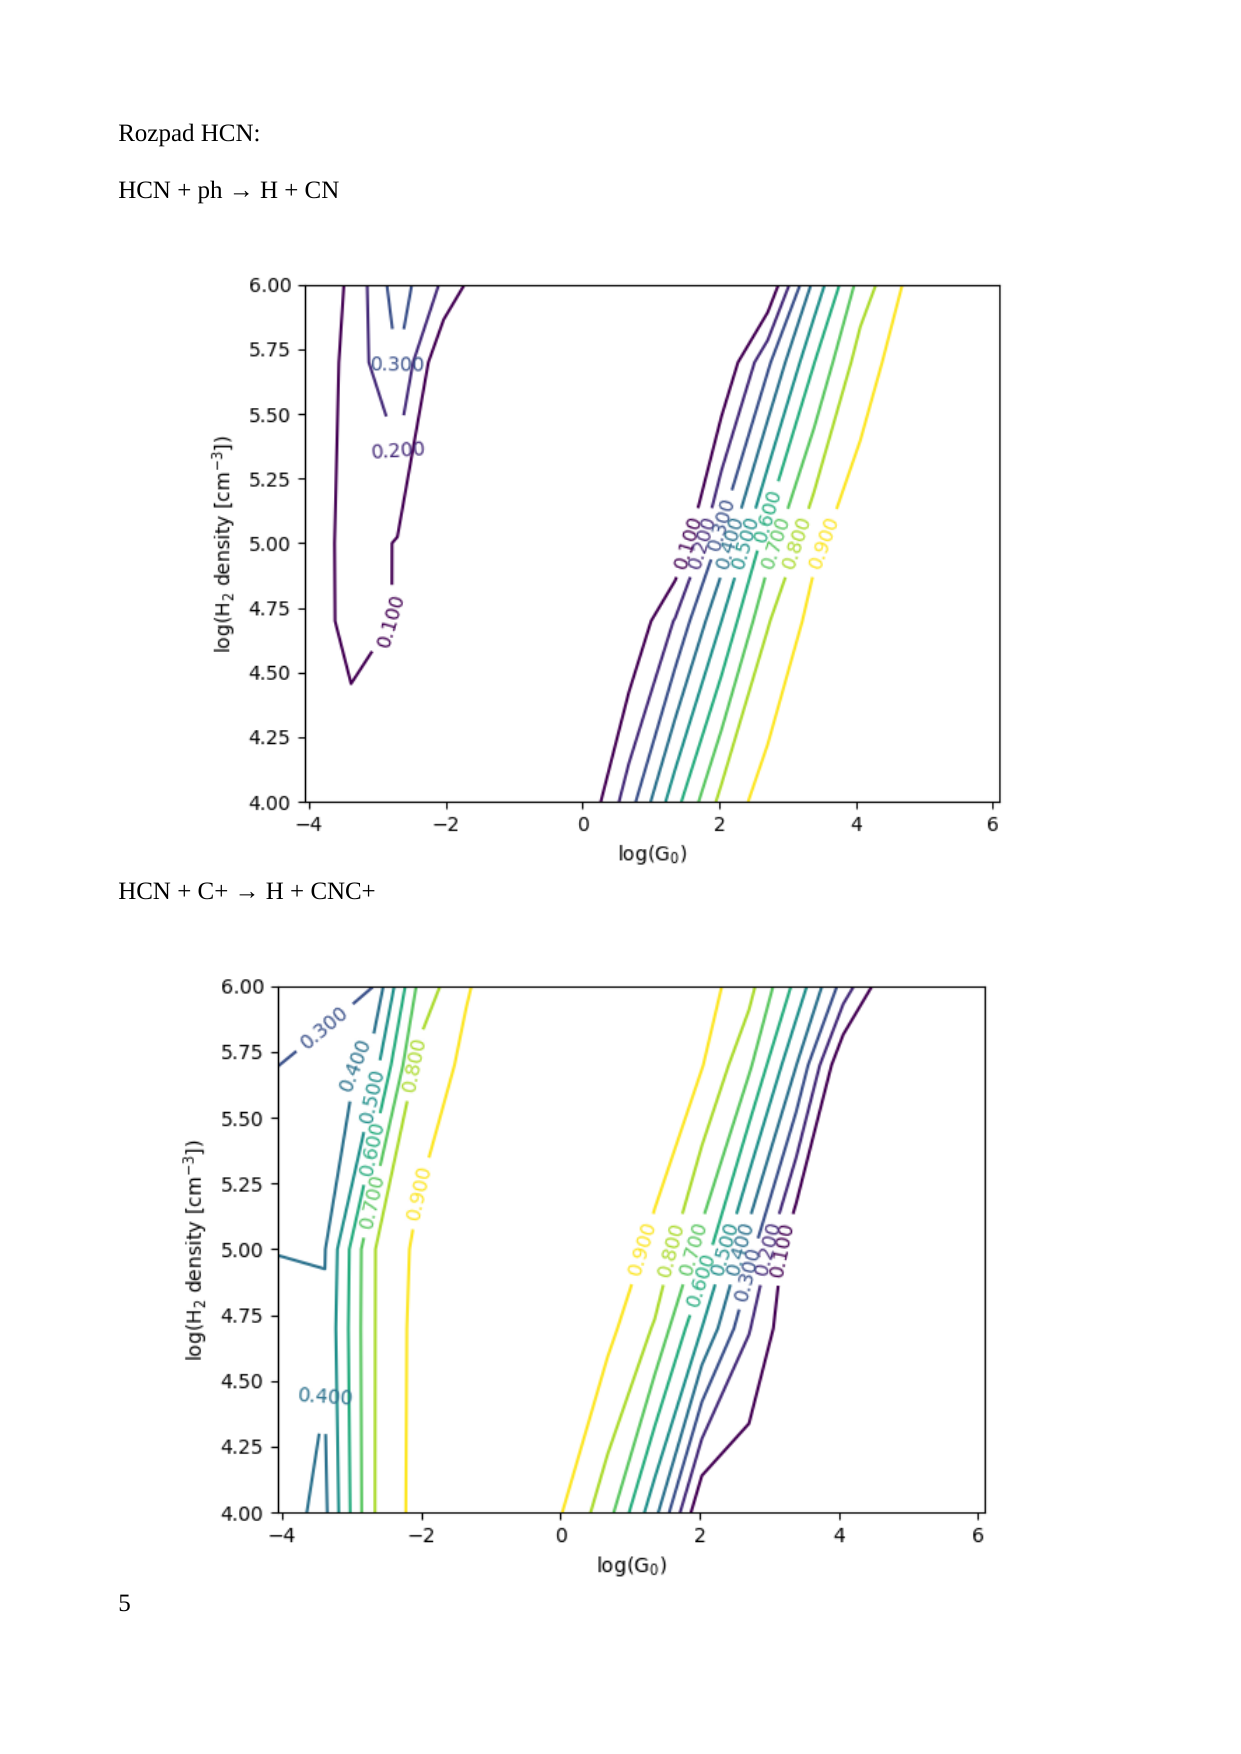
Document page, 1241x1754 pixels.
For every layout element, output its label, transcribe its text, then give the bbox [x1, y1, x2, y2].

picture [193, 204, 1089, 876]
text HCN + C+ → H + CNC+ [118, 204, 1122, 905]
picture [165, 904, 1076, 1588]
text 5 [118, 905, 1122, 1616]
text Rozpad HCN: [118, 118, 1122, 147]
text HCN + ph → H + CN [118, 176, 1122, 204]
